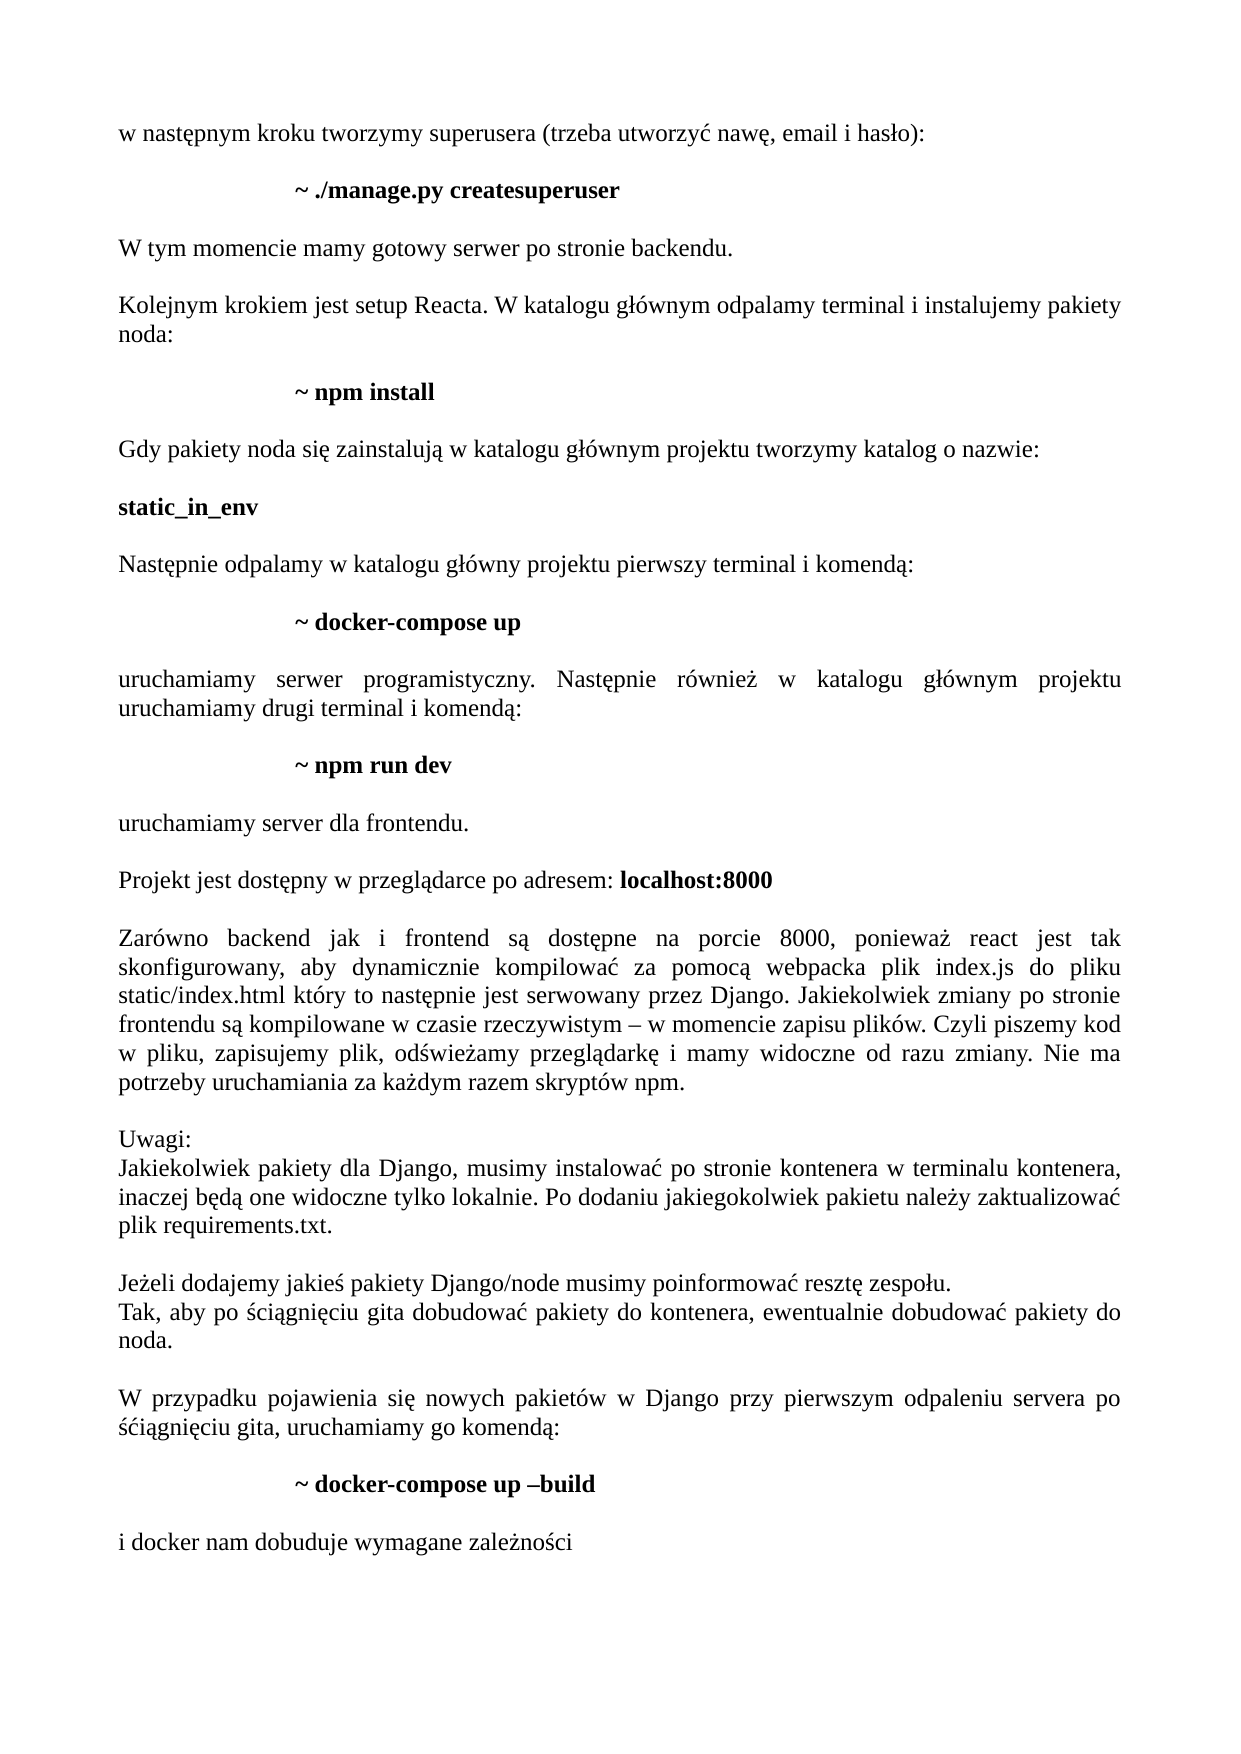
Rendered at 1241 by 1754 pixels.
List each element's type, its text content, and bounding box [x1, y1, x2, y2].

text ~ docker-compose up –build [118, 1469, 1122, 1498]
text Tak, aby po ściągnięciu gita dobudować pakiety do kontenera, ewentualnie dobudować pakiety do noda. [118, 1297, 1122, 1354]
text Gdy pakiety noda się zainstalują w katalogu głównym projektu tworzymy katalog o nazwie: [118, 434, 1122, 463]
text Uwagi: [118, 1124, 1122, 1153]
text Następnie odpalamy w katalogu główny projektu pierwszy terminal i komendą: [118, 549, 1122, 578]
text Jeżeli dodajemy jakieś pakiety Django/node musimy poinformować resztę zespołu. [118, 1268, 1122, 1297]
text ~ ./manage.py createsuperuser [118, 176, 1122, 204]
text uruchamiamy serwer programistyczny. Następnie również w katalogu głównym projektu uruchamiamy drugi terminal i komendą: [118, 664, 1122, 722]
text Kolejnym krokiem jest setup Reacta. W katalogu głównym odpalamy terminal i instalujemy pakiety noda: [118, 291, 1122, 348]
text W przypadku pojawienia się nowych pakietów w Django przy pierwszym odpaleniu servera po śćiągnięciu gita, uruchamiamy go komendą: [118, 1383, 1122, 1441]
text ~ docker-compose up [118, 607, 1122, 636]
text ~ npm install [118, 377, 1122, 406]
text Projekt jest dostępny w przeglądarce po adresem: localhost:8000 [118, 866, 1122, 894]
text static_in_env [118, 492, 1122, 521]
text Jakiekolwiek pakiety dla Django, musimy instalować po stronie kontenera w terminalu kontenera, inaczej będą one widoczne tylko lokalnie. Po dodaniu jakiegokolwiek pakietu należy zaktualizować plik requirements.txt. [118, 1153, 1122, 1239]
text Zarówno backend jak i frontend są dostępne na porcie 8000, ponieważ react jest tak skonfigurowany, aby dynamicznie kompilować za pomocą webpacka plik index.js do pliku static/index.html który to następnie jest serwowany przez Django. Jakiekolwiek zmiany po stronie frontendu są kompilowane w czasie rzeczywistym – w momencie zapisu plików. Czyli piszemy kod w pliku, zapisujemy plik, odświeżamy przeglądarkę i mamy widoczne od razu zmiany. Nie ma potrzeby uruchamiania za każdym razem skryptów npm. [118, 923, 1122, 1096]
text ~ npm run dev [118, 751, 1122, 779]
text i docker nam dobuduje wymagane zależności [118, 1527, 1122, 1556]
text W tym momencie mamy gotowy serwer po stronie backendu. [118, 233, 1122, 262]
text w następnym kroku tworzymy superusera (trzeba utworzyć nawę, email i hasło): [118, 118, 1122, 147]
text uruchamiamy server dla frontendu. [118, 808, 1122, 837]
